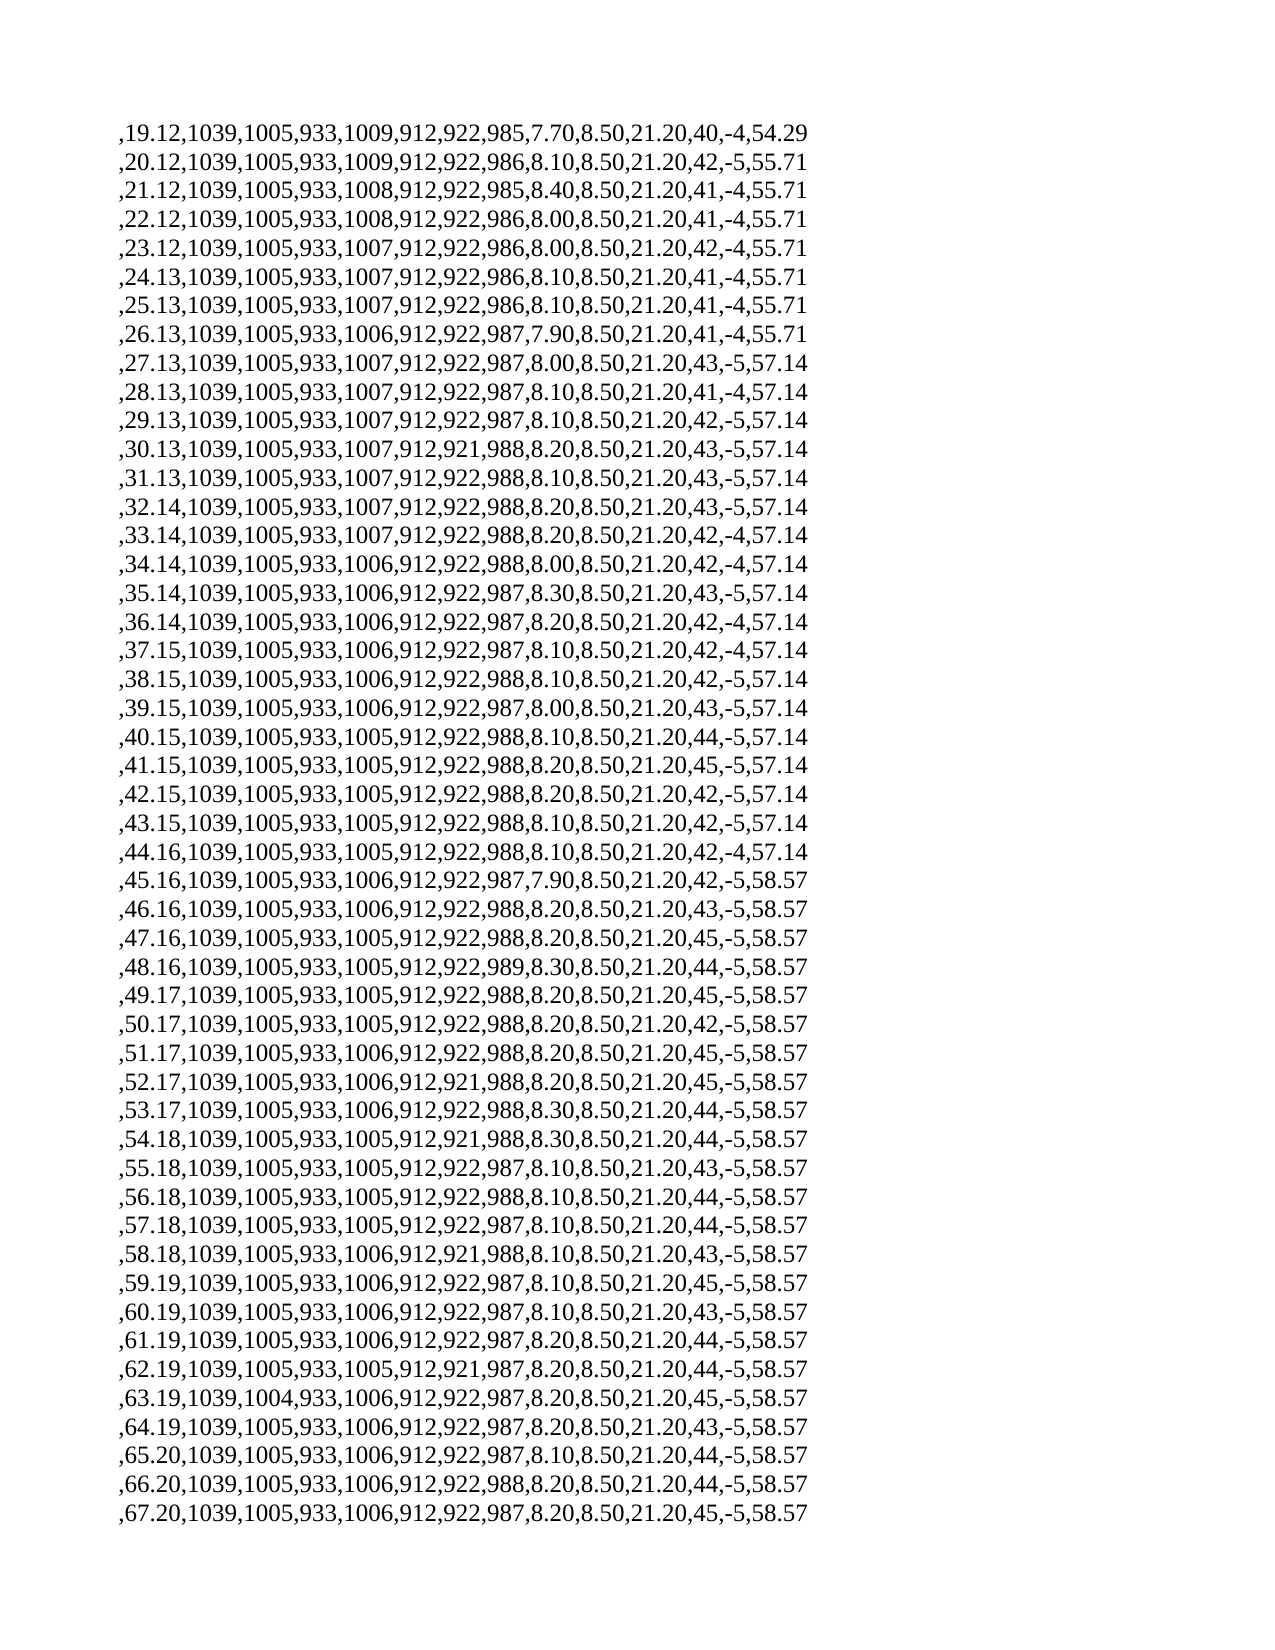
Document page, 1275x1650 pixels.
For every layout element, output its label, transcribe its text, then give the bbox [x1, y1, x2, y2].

text ,23.12,1039,1005,933,1007,912,922,986,8.00,8.50,21.20,42,-4,55.71 [118, 233, 1157, 262]
text ,54.18,1039,1005,933,1005,912,921,988,8.30,8.50,21.20,44,-5,58.57 [118, 1124, 1157, 1153]
text ,32.14,1039,1005,933,1007,912,922,988,8.20,8.50,21.20,43,-5,57.14 [118, 492, 1157, 521]
text ,33.14,1039,1005,933,1007,912,922,988,8.20,8.50,21.20,42,-4,57.14 [118, 521, 1157, 549]
text ,63.19,1039,1004,933,1006,912,922,987,8.20,8.50,21.20,45,-5,58.57 [118, 1383, 1157, 1412]
text ,19.12,1039,1005,933,1009,912,922,985,7.70,8.50,21.20,40,-4,54.29 [118, 118, 1157, 147]
text ,24.13,1039,1005,933,1007,912,922,986,8.10,8.50,21.20,41,-4,55.71 [118, 262, 1157, 291]
text ,26.13,1039,1005,933,1006,912,922,987,7.90,8.50,21.20,41,-4,55.71 [118, 319, 1157, 348]
text ,67.20,1039,1005,933,1006,912,922,987,8.20,8.50,21.20,45,-5,58.57 [118, 1498, 1157, 1527]
text ,46.16,1039,1005,933,1006,912,922,988,8.20,8.50,21.20,43,-5,58.57 [118, 894, 1157, 923]
text ,48.16,1039,1005,933,1005,912,922,989,8.30,8.50,21.20,44,-5,58.57 [118, 952, 1157, 981]
text ,39.15,1039,1005,933,1006,912,922,987,8.00,8.50,21.20,43,-5,57.14 [118, 693, 1157, 722]
text ,64.19,1039,1005,933,1006,912,922,987,8.20,8.50,21.20,43,-5,58.57 [118, 1412, 1157, 1441]
text ,34.14,1039,1005,933,1006,912,922,988,8.00,8.50,21.20,42,-4,57.14 [118, 549, 1157, 578]
text ,65.20,1039,1005,933,1006,912,922,987,8.10,8.50,21.20,44,-5,58.57 [118, 1441, 1157, 1469]
text ,35.14,1039,1005,933,1006,912,922,987,8.30,8.50,21.20,43,-5,57.14 [118, 578, 1157, 607]
text ,50.17,1039,1005,933,1005,912,922,988,8.20,8.50,21.20,42,-5,58.57 [118, 1009, 1157, 1038]
text ,58.18,1039,1005,933,1006,912,921,988,8.10,8.50,21.20,43,-5,58.57 [118, 1239, 1157, 1268]
text ,21.12,1039,1005,933,1008,912,922,985,8.40,8.50,21.20,41,-4,55.71 [118, 176, 1157, 204]
text ,36.14,1039,1005,933,1006,912,922,987,8.20,8.50,21.20,42,-4,57.14 [118, 607, 1157, 636]
text ,49.17,1039,1005,933,1005,912,922,988,8.20,8.50,21.20,45,-5,58.57 [118, 981, 1157, 1009]
text ,25.13,1039,1005,933,1007,912,922,986,8.10,8.50,21.20,41,-4,55.71 [118, 291, 1157, 319]
text ,38.15,1039,1005,933,1006,912,922,988,8.10,8.50,21.20,42,-5,57.14 [118, 664, 1157, 693]
text ,43.15,1039,1005,933,1005,912,922,988,8.10,8.50,21.20,42,-5,57.14 [118, 808, 1157, 837]
text ,37.15,1039,1005,933,1006,912,922,987,8.10,8.50,21.20,42,-4,57.14 [118, 636, 1157, 664]
text ,31.13,1039,1005,933,1007,912,922,988,8.10,8.50,21.20,43,-5,57.14 [118, 463, 1157, 492]
text ,55.18,1039,1005,933,1005,912,922,987,8.10,8.50,21.20,43,-5,58.57 [118, 1153, 1157, 1182]
text ,42.15,1039,1005,933,1005,912,922,988,8.20,8.50,21.20,42,-5,57.14 [118, 779, 1157, 808]
text ,61.19,1039,1005,933,1006,912,922,987,8.20,8.50,21.20,44,-5,58.57 [118, 1326, 1157, 1354]
text ,47.16,1039,1005,933,1005,912,922,988,8.20,8.50,21.20,45,-5,58.57 [118, 923, 1157, 952]
text ,52.17,1039,1005,933,1006,912,921,988,8.20,8.50,21.20,45,-5,58.57 [118, 1067, 1157, 1096]
text ,56.18,1039,1005,933,1005,912,922,988,8.10,8.50,21.20,44,-5,58.57 [118, 1182, 1157, 1211]
text ,60.19,1039,1005,933,1006,912,922,987,8.10,8.50,21.20,43,-5,58.57 [118, 1297, 1157, 1326]
text ,53.17,1039,1005,933,1006,912,922,988,8.30,8.50,21.20,44,-5,58.57 [118, 1096, 1157, 1124]
text ,44.16,1039,1005,933,1005,912,922,988,8.10,8.50,21.20,42,-4,57.14 [118, 837, 1157, 866]
text ,41.15,1039,1005,933,1005,912,922,988,8.20,8.50,21.20,45,-5,57.14 [118, 751, 1157, 779]
text ,28.13,1039,1005,933,1007,912,922,987,8.10,8.50,21.20,41,-4,57.14 [118, 377, 1157, 406]
text ,45.16,1039,1005,933,1006,912,922,987,7.90,8.50,21.20,42,-5,58.57 [118, 866, 1157, 894]
text ,57.18,1039,1005,933,1005,912,922,987,8.10,8.50,21.20,44,-5,58.57 [118, 1211, 1157, 1239]
text ,66.20,1039,1005,933,1006,912,922,988,8.20,8.50,21.20,44,-5,58.57 [118, 1469, 1157, 1498]
text ,59.19,1039,1005,933,1006,912,922,987,8.10,8.50,21.20,45,-5,58.57 [118, 1268, 1157, 1297]
text ,20.12,1039,1005,933,1009,912,922,986,8.10,8.50,21.20,42,-5,55.71 [118, 147, 1157, 176]
text ,29.13,1039,1005,933,1007,912,922,987,8.10,8.50,21.20,42,-5,57.14 [118, 406, 1157, 434]
text ,22.12,1039,1005,933,1008,912,922,986,8.00,8.50,21.20,41,-4,55.71 [118, 204, 1157, 233]
text ,27.13,1039,1005,933,1007,912,922,987,8.00,8.50,21.20,43,-5,57.14 [118, 348, 1157, 377]
text ,40.15,1039,1005,933,1005,912,922,988,8.10,8.50,21.20,44,-5,57.14 [118, 722, 1157, 751]
text ,30.13,1039,1005,933,1007,912,921,988,8.20,8.50,21.20,43,-5,57.14 [118, 434, 1157, 463]
text ,51.17,1039,1005,933,1006,912,922,988,8.20,8.50,21.20,45,-5,58.57 [118, 1038, 1157, 1067]
text ,62.19,1039,1005,933,1005,912,921,987,8.20,8.50,21.20,44,-5,58.57 [118, 1354, 1157, 1383]
